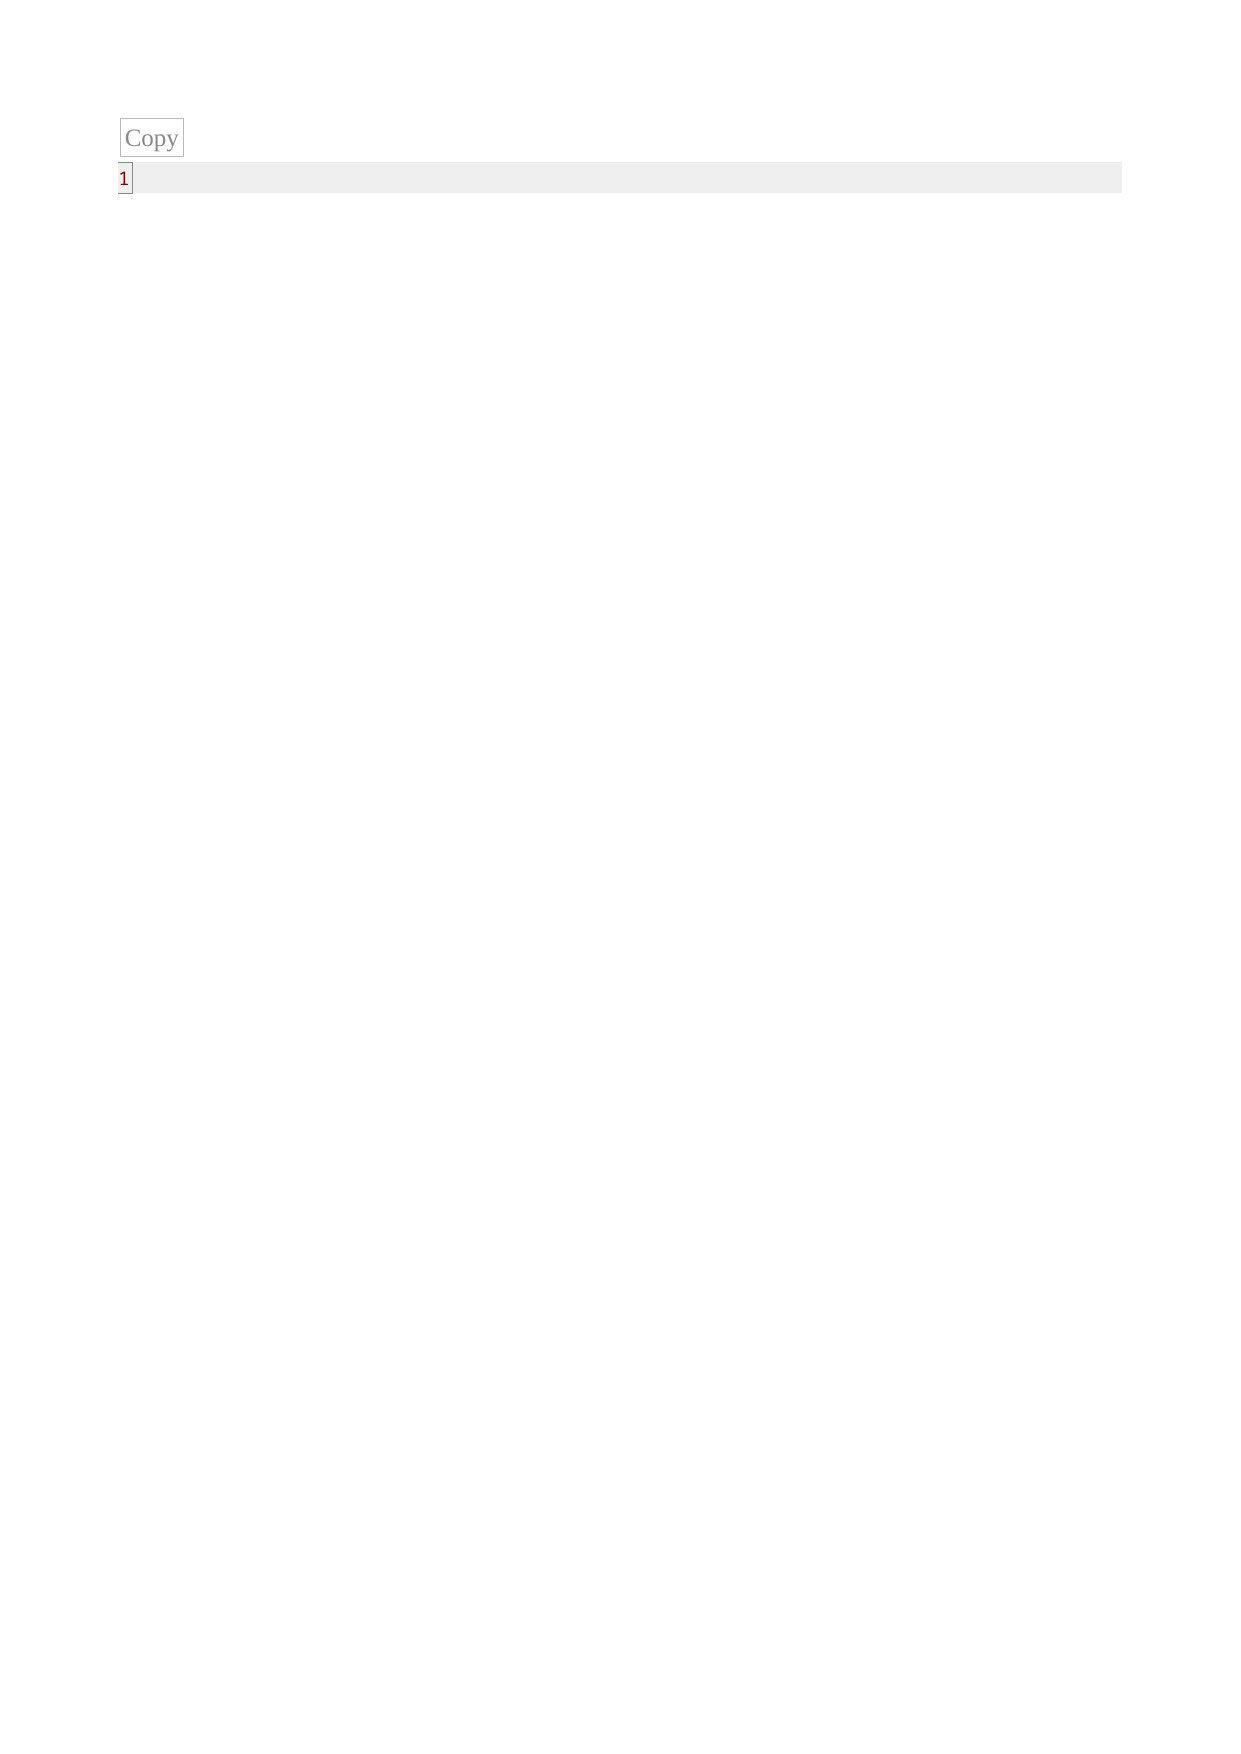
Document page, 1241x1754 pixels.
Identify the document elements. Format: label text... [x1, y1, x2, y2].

text Copy [121, 119, 183, 156]
text [133, 162, 1122, 193]
text 1 [118, 163, 132, 193]
text [184, 118, 1121, 156]
